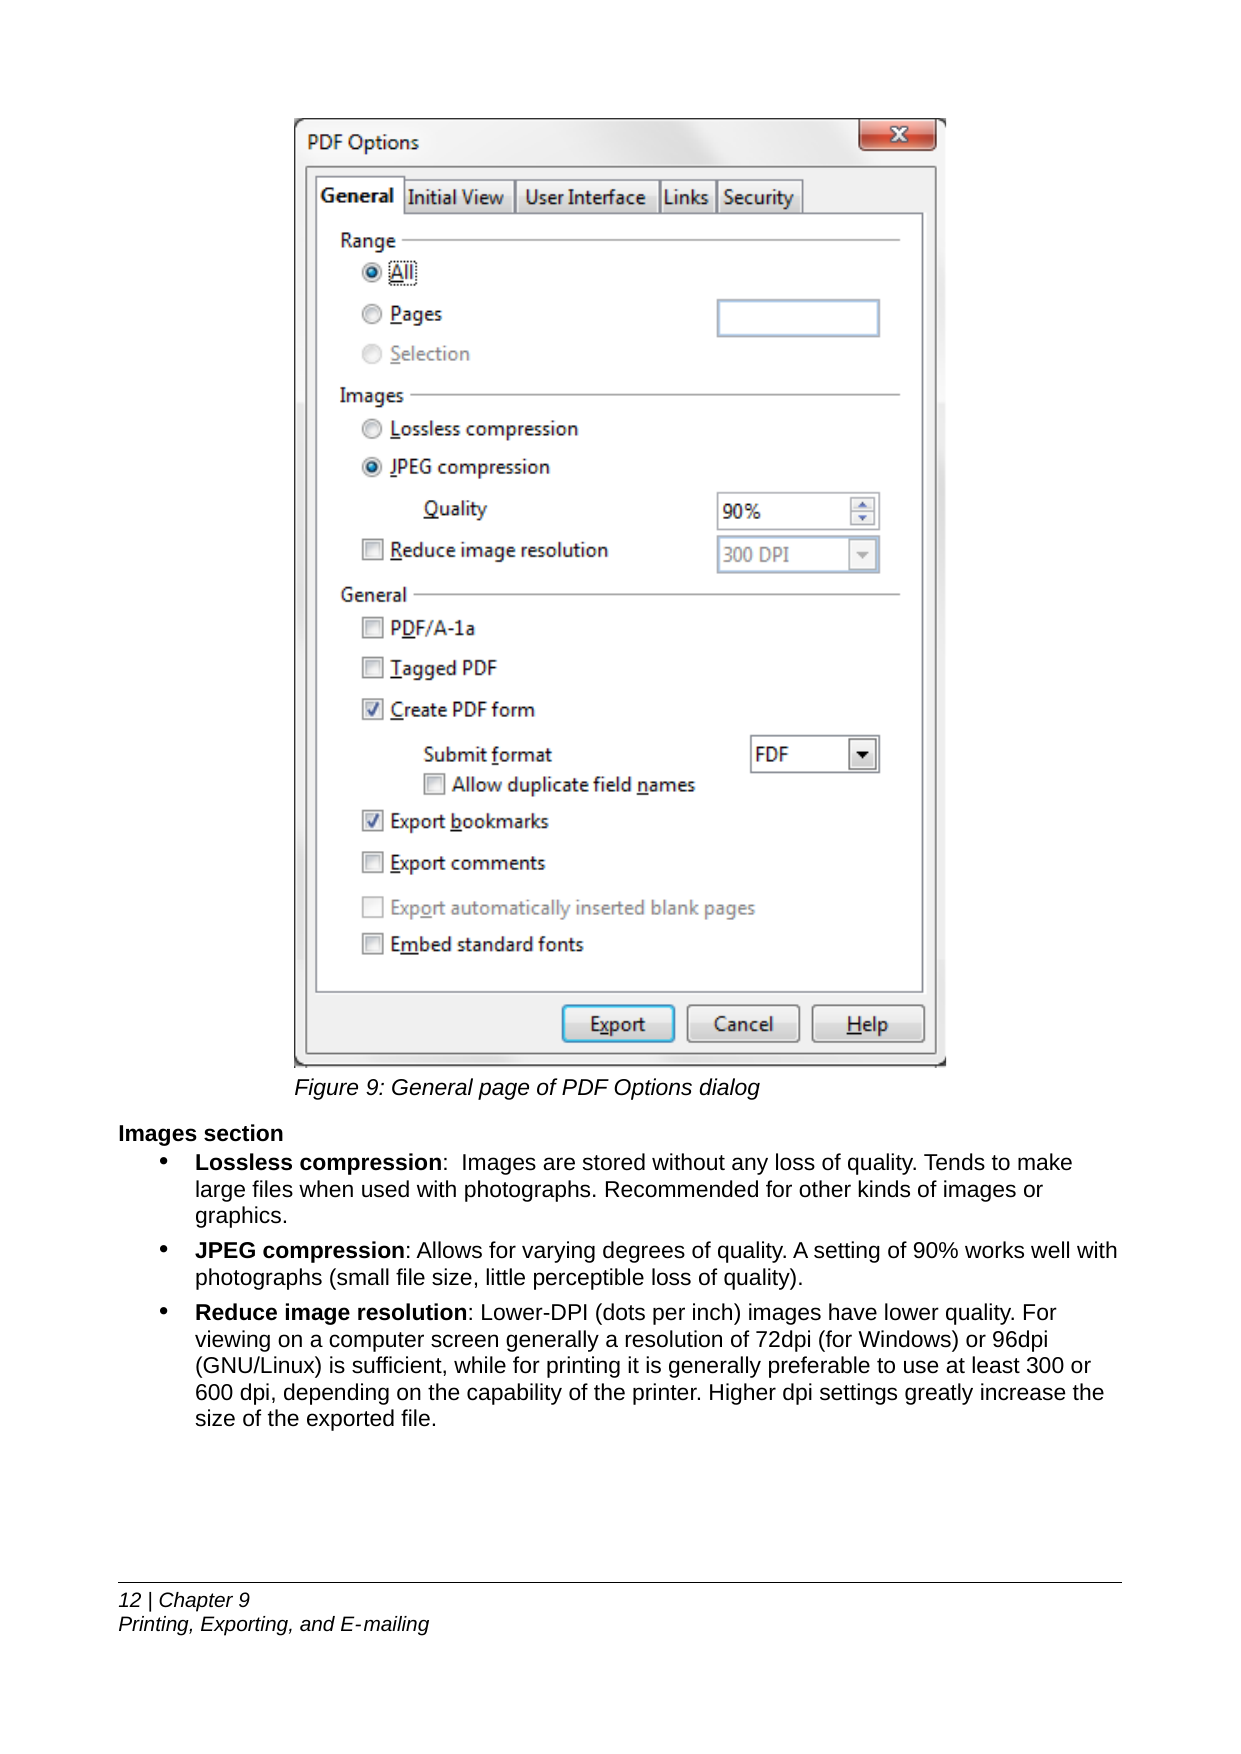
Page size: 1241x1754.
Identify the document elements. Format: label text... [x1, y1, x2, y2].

picture [294, 118, 947, 1068]
text Figure 253: General page of PDF Options dialog [294, 1074, 946, 1101]
list Lossless compression: Images are stored without any loss of quality. Tends to make large files when used with photographs. Recommended for other kinds of images or graphics. [156, 1147, 1122, 1229]
text Images section [118, 1120, 1122, 1147]
list JPEG compression: Allows for varying degrees of quality. A setting of 90% works well with photographs (small file size, little perceptible loss of quality). [156, 1235, 1122, 1290]
list Reduce image resolution: Lower-DPI (dots per inch) images have lower quality. For viewing on a computer screen generally a resolution of 72dpi (for Windows) or 96dpi (GNU/Linux) is sufficient, while for printing it is generally preferable to use at least 300 or 600 dpi, depending on the capability of the printer. Higher dpi settings greatly increase the size of the exported file. [156, 1297, 1122, 1431]
